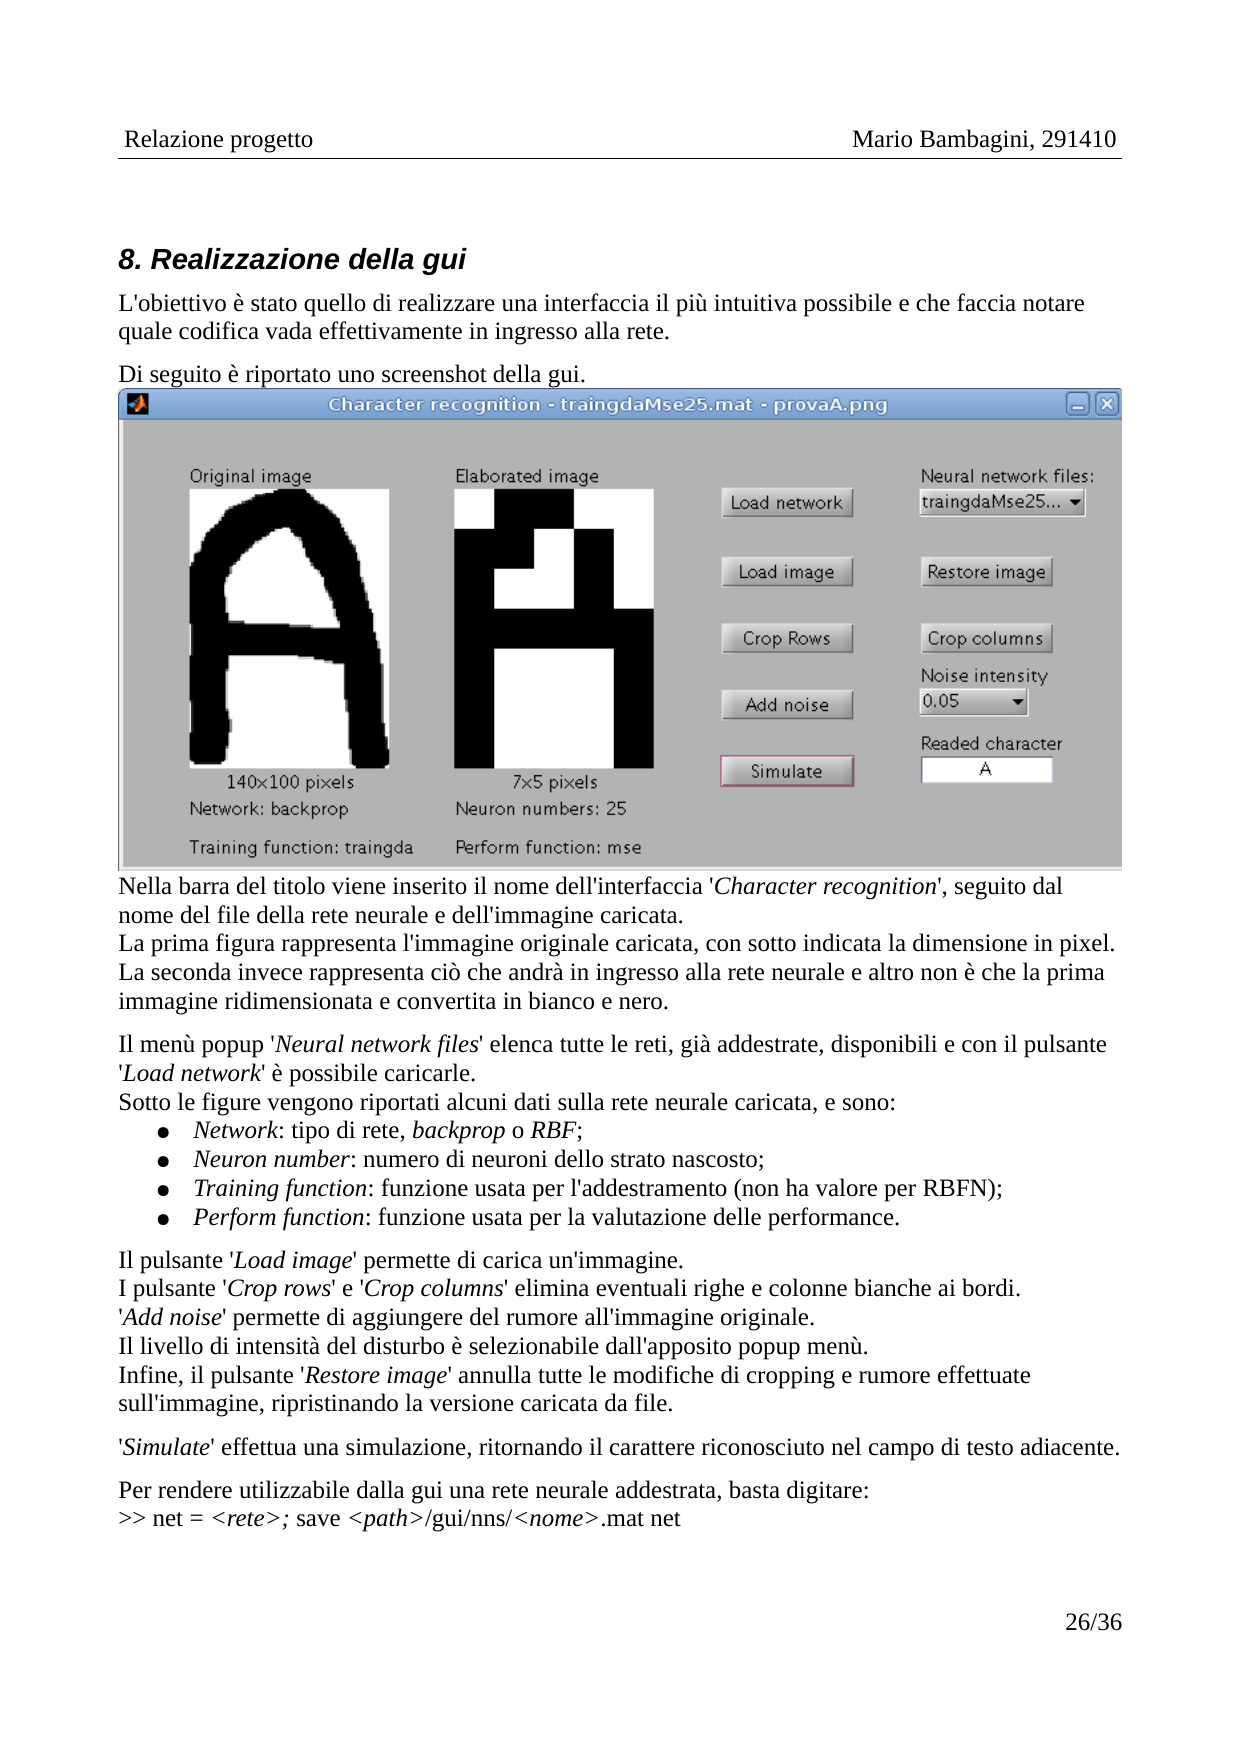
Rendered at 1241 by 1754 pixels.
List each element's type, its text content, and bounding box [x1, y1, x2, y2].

subtitle 8. Realizzazione della gui [118, 242, 1122, 275]
text L'obiettivo è stato quello di realizzare una interfaccia il più intuitiva possibile e che faccia notare quale codifica vada effettivamente in ingresso alla rete. [118, 288, 1122, 345]
text Il menù popup 'Neural network files' elenca tutte le reti, già addestrate, disponibili e con il pulsante 'Load network' è possibile caricarle. [118, 1029, 1122, 1087]
text Per rendere utilizzabile dalla gui una rete neurale addestrata, basta digitare: [118, 1475, 1122, 1503]
list Neuron number: numero di neuroni dello strato nascosto; [156, 1144, 1122, 1173]
text Sotto le figure vengono riportati alcuni dati sulla rete neurale caricata, e sono: [118, 1087, 1122, 1115]
text Nella barra del titolo viene inserito il nome dell'interfaccia 'Character recognition', seguito dal nome del file della rete neurale e dell'immagine caricata. [118, 871, 1122, 928]
list Network: tipo di rete, backprop o RBF; [156, 1115, 1122, 1144]
text Il livello di intensità del disturbo è selezionabile dall'apposito popup menù. [118, 1331, 1122, 1360]
text La seconda invece rappresenta ciò che andrà in ingresso alla rete neurale e altro non è che la prima immagine ridimensionata e convertita in bianco e nero. [118, 957, 1122, 1015]
list Perform function: funzione usata per la valutazione delle performance. [156, 1202, 1122, 1230]
list Training function: funzione usata per l'addestramento (non ha valore per RBFN); [156, 1173, 1122, 1202]
text 'Add noise' permette di aggiungere del rumore all'immagine originale. [118, 1302, 1122, 1331]
text 'Simulate' effettua una simulazione, ritornando il carattere riconosciuto nel campo di testo adiacente. [118, 1432, 1122, 1460]
text I pulsante 'Crop rows' e 'Crop columns' elimina eventuali righe e colonne bianche ai bordi. [118, 1273, 1122, 1302]
picture [118, 388, 1122, 871]
text Di seguito è riportato uno screenshot della gui. [118, 359, 1122, 388]
text Infine, il pulsante 'Restore image' annulla tutte le modifiche di cropping e rumore effettuate sull'immagine, ripristinando la versione caricata da file. [118, 1360, 1122, 1417]
text >> net = <rete>; save <path>/gui/nns/<nome>.mat net [118, 1503, 1122, 1532]
text La prima figura rappresenta l'immagine originale caricata, con sotto indicata la dimensione in pixel. [118, 928, 1122, 957]
text Il pulsante 'Load image' permette di carica un'immagine. [118, 1245, 1122, 1273]
